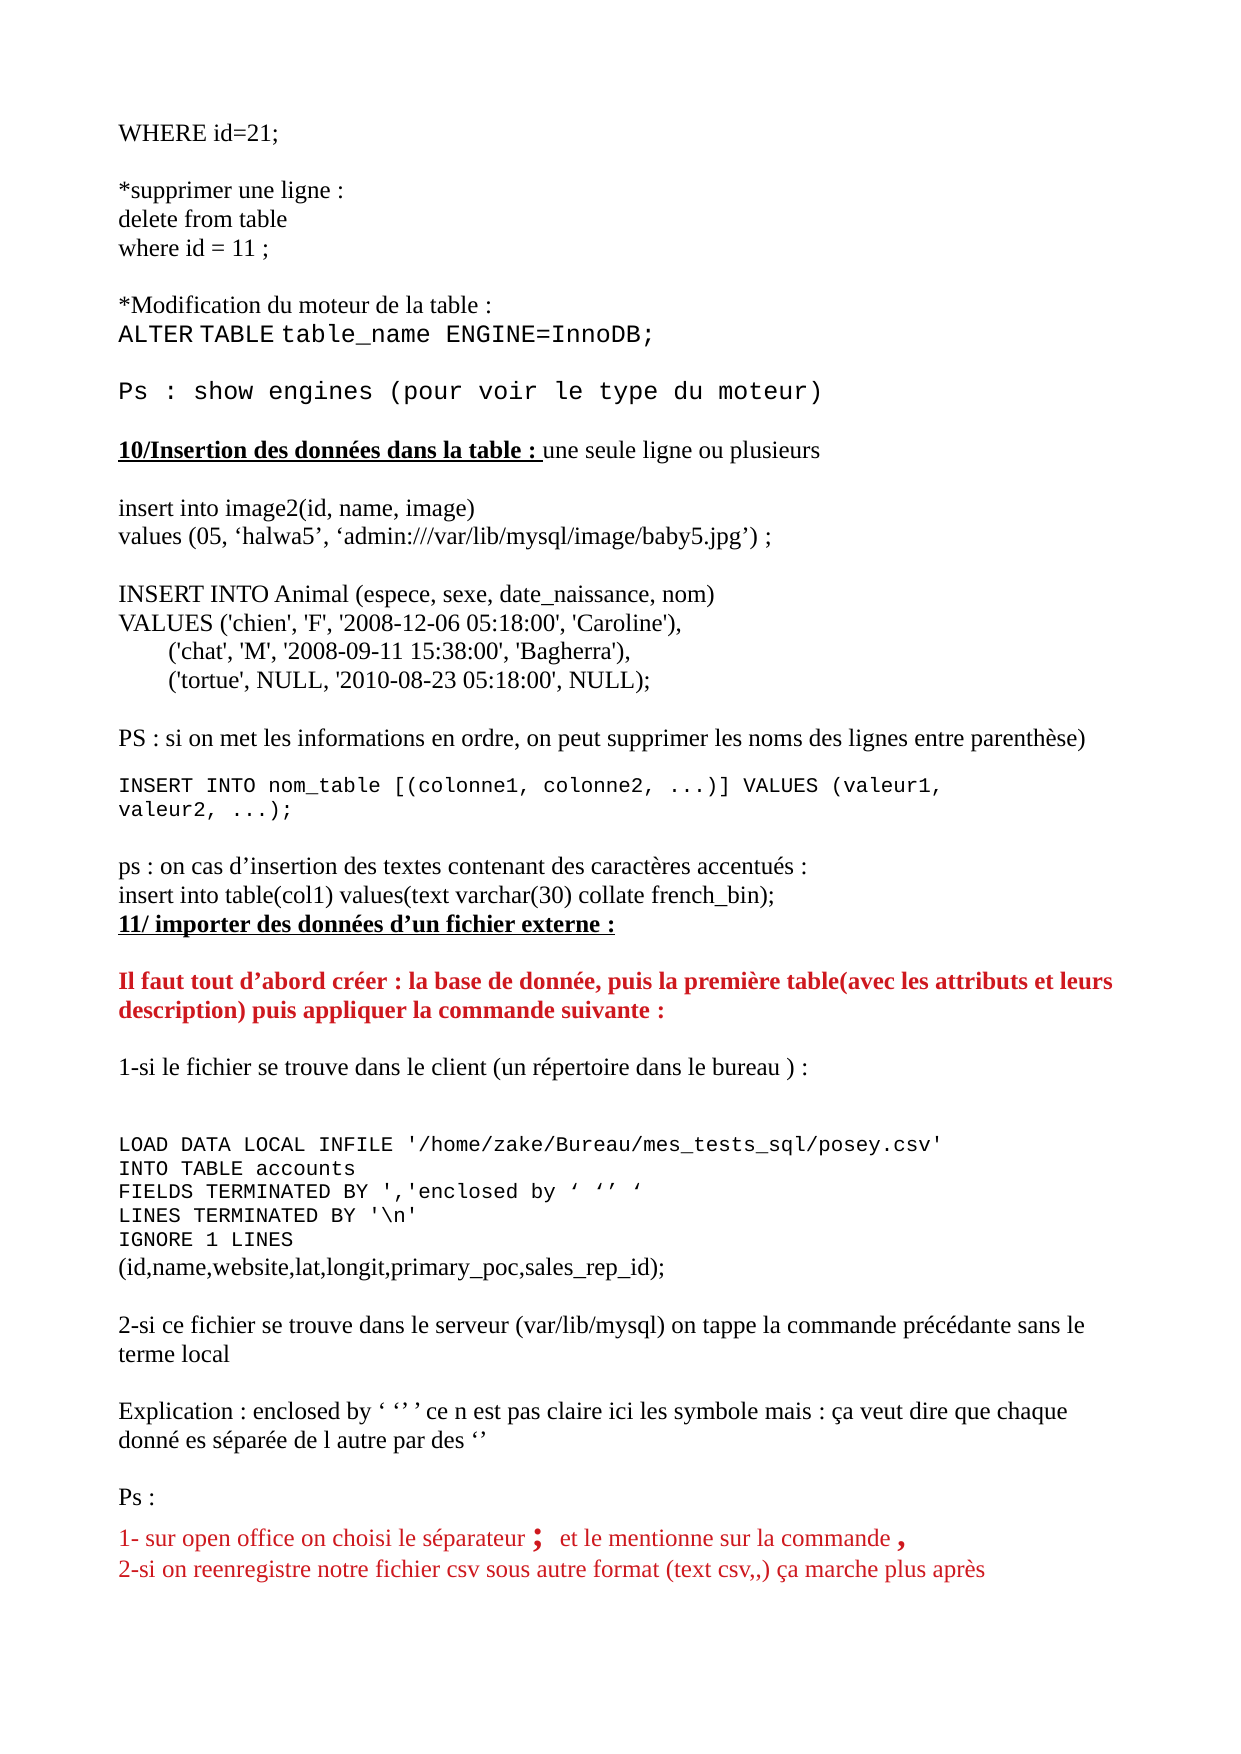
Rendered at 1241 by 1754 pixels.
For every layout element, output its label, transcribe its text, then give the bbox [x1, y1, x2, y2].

text WHERE id=21; [118, 118, 1122, 147]
text where id = 11 ; [118, 233, 1122, 262]
text 11/ importer des données d’un fichier externe : [118, 909, 1122, 937]
text FIELDS TERMINATED BY ','enclosed by ‘ ‘’ ‘ [118, 1182, 1122, 1205]
text values (05, ‘halwa5’, ‘admin:///var/lib/mysql/image/baby5.jpg’) ; [118, 521, 1122, 550]
text Il faut tout d’abord créer : la base de donnée, puis la première table(avec les attributs et leurs description) puis appliquer la commande suivante : [118, 966, 1122, 1024]
text 2-si ce fichier se trouve dans le serveur (var/lib/mysql) on tappe la commande précédante sans le terme local [118, 1310, 1122, 1367]
text PS : si on met les informations en ordre, on peut supprimer les noms des lignes entre parenthèse) [118, 723, 1122, 751]
text VALUES ('chien', 'F', '2008-12-06 05:18:00', 'Caroline'), [118, 608, 1122, 636]
text (id,name,website,lat,longit,primary_poc,sales_rep_id); [118, 1252, 1122, 1281]
text Explication : enclosed by ‘ ‘’ ’ ce n est pas claire ici les symbole mais : ça veut dire que chaque donné es séparée de l autre par des ‘’ [118, 1396, 1122, 1454]
text IGNORE 1 LINES [118, 1229, 1122, 1252]
text ALTER TABLE table_name ENGINE=InnoDB; [118, 319, 1122, 350]
text 1- sur open office on choisi le séparateur ; et le mentionne sur la commande , [118, 1511, 1122, 1554]
text 10/Insertion des données dans la table : une seule ligne ou plusieurs [118, 435, 1122, 464]
text ('chat', 'M', '2008-09-11 15:38:00', 'Bagherra'), [118, 636, 1122, 665]
text delete from table [118, 204, 1122, 233]
text INSERT INTO Animal (espece, sexe, date_naissance, nom) [118, 579, 1122, 608]
text Ps : [118, 1482, 1122, 1511]
text *Modification du moteur de la table : [118, 291, 1122, 319]
text insert into image2(id, name, image) [118, 493, 1122, 521]
text Ps : show engines (pour voir le type du moteur) [118, 378, 1122, 407]
text *supprimer une ligne : [118, 176, 1122, 204]
text INTO TABLE accounts [118, 1158, 1122, 1182]
text LOAD DATA LOCAL INFILE '/home/zake/Bureau/mes_tests_sql/posey.csv' [118, 1134, 1122, 1158]
text insert into table(col1) values(text varchar(30) collate french_bin); [118, 880, 1122, 909]
text 1-si le fichier se trouve dans le client (un répertoire dans le bureau ) : [118, 1052, 1122, 1081]
text 2-si on reenregistre notre fichier csv sous autre format (text csv,,) ça marche plus après [118, 1554, 1122, 1583]
text INSERT INTO nom_table [(colonne1, colonne2, ...)] VALUES (valeur1, valeur2, ...); [118, 775, 1122, 822]
text LINES TERMINATED BY '\n' [118, 1205, 1122, 1229]
text ps : on cas d’insertion des textes contenant des caractères accentués : [118, 851, 1122, 880]
text ('tortue', NULL, '2010-08-23 05:18:00', NULL); [118, 665, 1122, 694]
